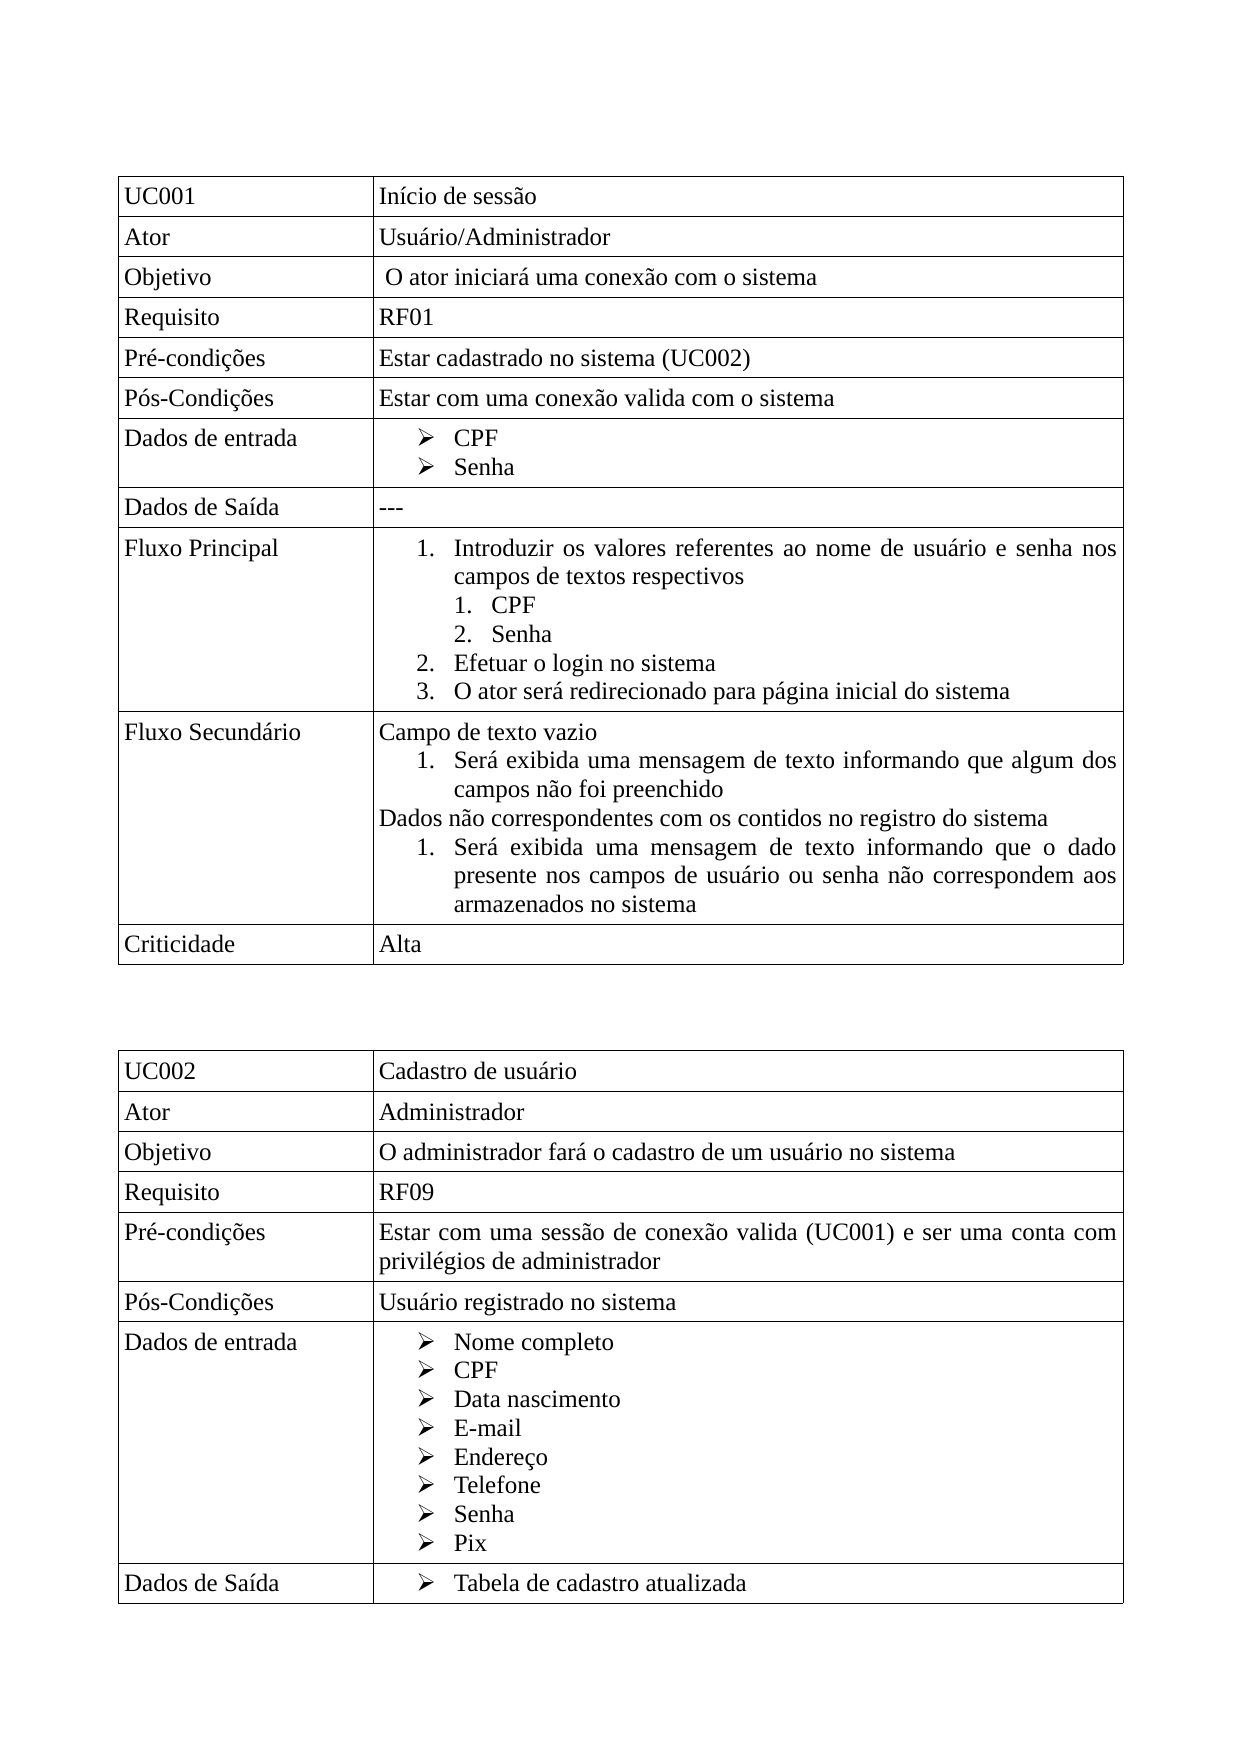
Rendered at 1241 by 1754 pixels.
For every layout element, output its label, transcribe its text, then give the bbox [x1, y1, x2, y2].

table_cell Estar cadastrado no sistema (UC002) [374, 338, 1123, 377]
table_cell Objetivo [119, 257, 373, 297]
table_cell Pós-Condições [119, 378, 373, 417]
table_cell Fluxo Secundário [119, 712, 373, 924]
table_cell Nome completo CPF Data nascimento E-mail Endereço Telefone Senha Pix [374, 1322, 1123, 1563]
table_cell Estar com uma sessão de conexão valida (UC001) e ser uma conta com privilégios de administrador [374, 1213, 1123, 1281]
table_cell Ator [119, 217, 373, 256]
table_cell Usuário registrado no sistema [374, 1282, 1123, 1321]
table_cell Dados de Saída [119, 488, 373, 527]
table_header Cadastro de usuário [374, 1051, 1123, 1091]
table_cell Pré-condições [119, 338, 373, 377]
table_cell Ator [119, 1092, 373, 1131]
table_cell RF01 [374, 298, 1123, 337]
table_cell Objetivo [119, 1132, 373, 1171]
table_cell O ator iniciará uma conexão com o sistema [374, 257, 1123, 297]
table_cell CPF Senha [374, 419, 1123, 487]
table_cell Requisito [119, 298, 373, 337]
table_cell Pós-Condições [119, 1282, 373, 1321]
table_cell Campo de texto vazio Será exibida uma mensagem de texto informando que algum dos campos não foi preenchido Dados não correspondentes com os contidos no registro do sistema Será exibida uma mensagem de texto informando que o dado presente nos campos de usuário ou senha não correspondem aos armazenados no sistema [374, 712, 1123, 924]
table_header UC002 [119, 1051, 373, 1091]
table_cell Dados de entrada [119, 419, 373, 487]
table_cell Pré-condições [119, 1213, 373, 1281]
table_cell --- [374, 488, 1123, 527]
table_cell RF09 [374, 1172, 1123, 1212]
table_cell Usuário/Administrador [374, 217, 1123, 256]
table_cell O administrador fará o cadastro de um usuário no sistema [374, 1132, 1123, 1171]
table_cell Administrador [374, 1092, 1123, 1131]
table_cell Dados de entrada [119, 1322, 373, 1563]
table_cell Tabela de cadastro atualizada [374, 1564, 1123, 1603]
table_cell Estar com uma conexão valida com o sistema [374, 378, 1123, 417]
table_header UC001 [119, 177, 373, 216]
table_header Início de sessão [374, 177, 1123, 216]
table_cell Introduzir os valores referentes ao nome de usuário e senha nos campos de textos respectivos CPF Senha Efetuar o login no sistema O ator será redirecionado para página inicial do sistema [374, 528, 1123, 711]
table_cell Criticidade [119, 925, 373, 964]
table_cell Requisito [119, 1172, 373, 1212]
table_cell Fluxo Principal [119, 528, 373, 711]
table_cell Dados de Saída [119, 1564, 373, 1603]
table_cell Alta [374, 925, 1123, 964]
